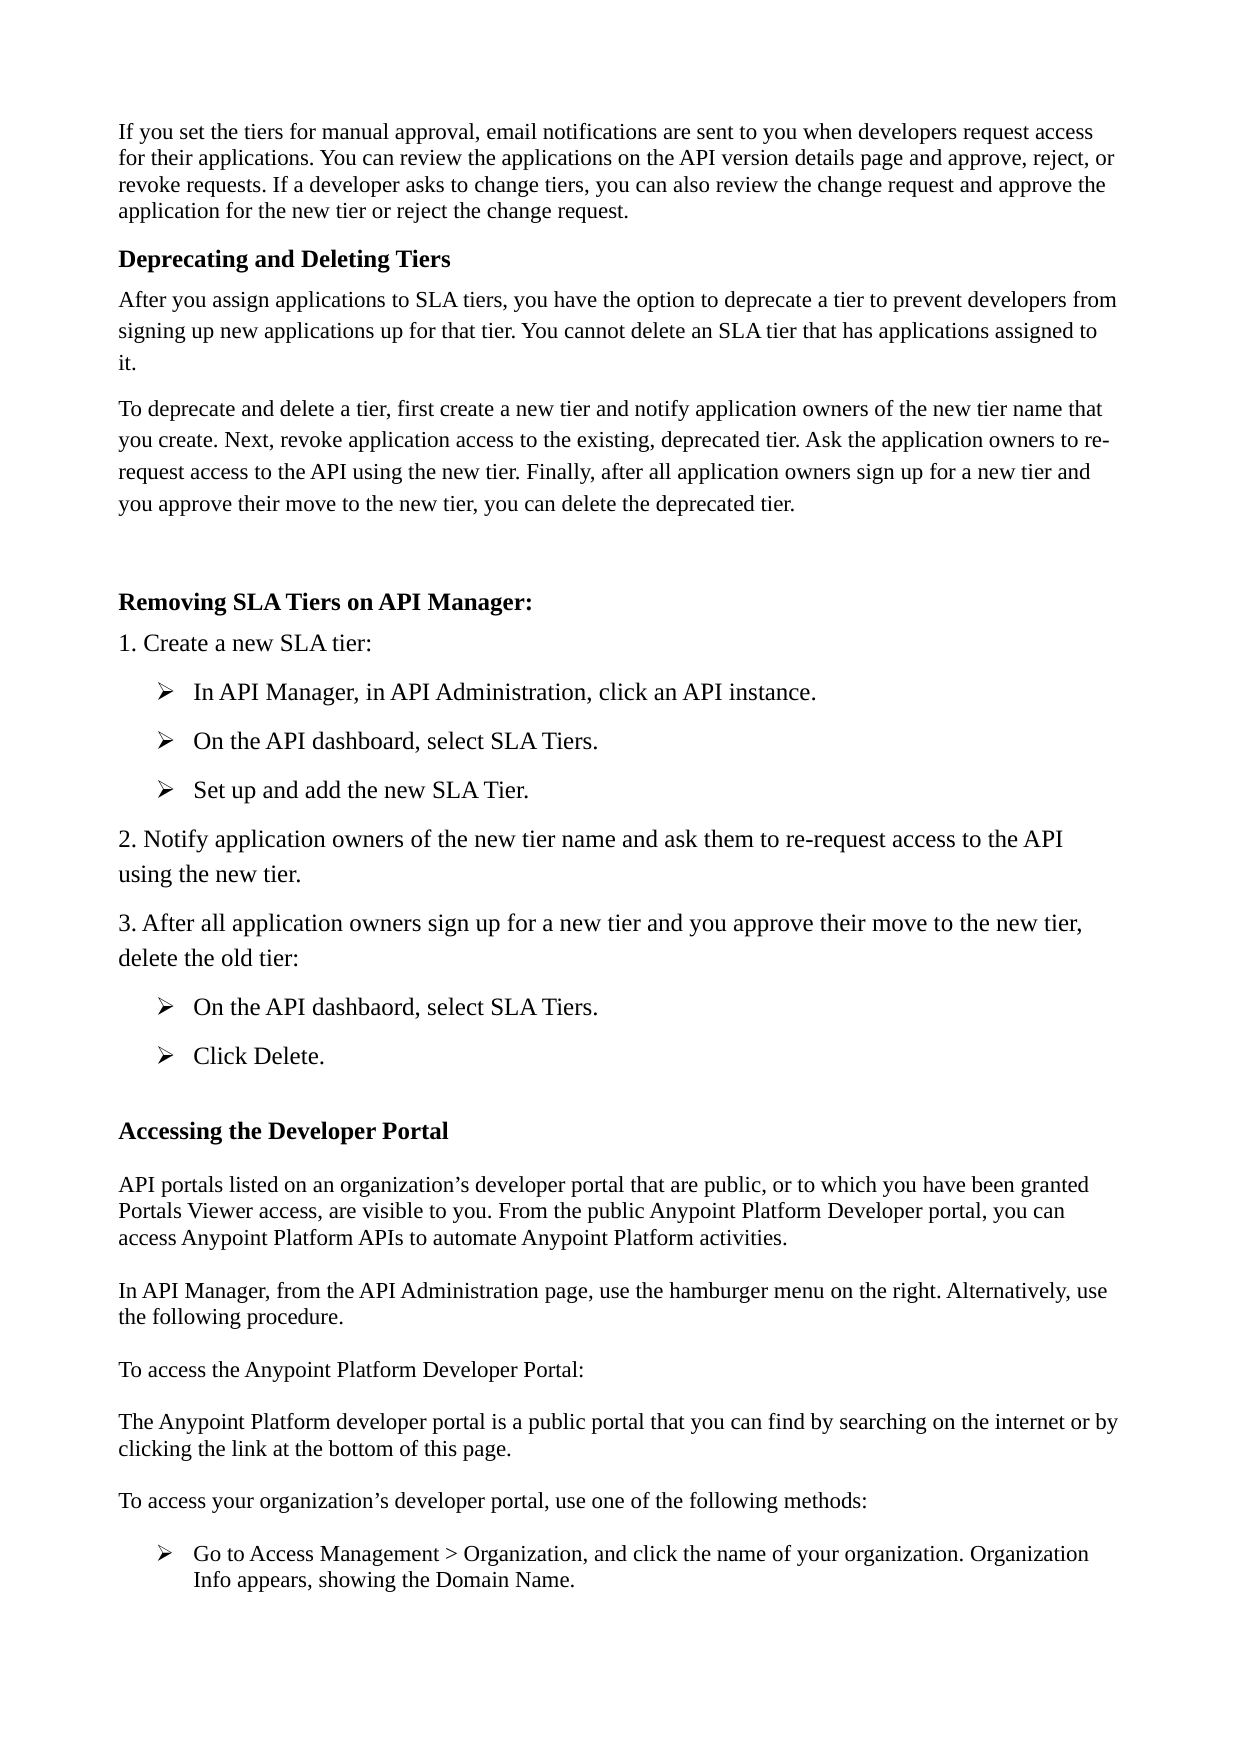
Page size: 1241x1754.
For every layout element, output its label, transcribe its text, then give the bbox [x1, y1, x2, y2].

subtitle Deprecating and Deleting Tiers [118, 244, 1122, 273]
text 3. After all application owners sign up for a new tier and you approve their move to the new tier, delete the old tier: [118, 908, 1122, 971]
text 2. Notify application owners of the new tier name and ask them to re-request access to the API using the new tier. [118, 824, 1122, 888]
list Set up and add the new SLA Tier. [156, 776, 1122, 804]
list On the API dashboard, select SLA Tiers. [156, 726, 1122, 755]
text To access your organization’s developer portal, use one of the following methods: [118, 1487, 1122, 1514]
list Go to Access Management > Organization, and click the name of your organization. Organization Info appears, showing the Domain Name. [156, 1540, 1122, 1593]
text After you assign applications to SLA tiers, you have the option to deprecate a tier to prevent developers from signing up new applications up for that tier. You cannot delete an SLA tier that has applications assigned to it. [118, 286, 1122, 375]
text API portals listed on an organization’s developer portal that are public, or to which you have been granted Portals Viewer access, are visible to you. From the public Anypoint Platform Developer portal, you can access Anypoint Platform APIs to automate Anypoint Platform activities. [118, 1171, 1122, 1250]
text Accessing the Developer Portal [118, 1116, 1122, 1145]
text The Anypoint Platform developer portal is a public portal that you can find by searching on the internet or by clicking the link at the bottom of this page. [118, 1408, 1122, 1461]
subtitle Removing SLA Tiers on API Manager: [118, 587, 1122, 616]
text If you set the tiers for manual approval, email notifications are sent to you when developers request access for their applications. You can review the applications on the API version details page and approve, reject, or revoke requests. If a developer asks to change tiers, you can also review the change request and approve the application for the new tier or reject the change request. [118, 118, 1122, 223]
text To deprecate and delete a tier, first create a new tier and notify application owners of the new tier name that you create. Next, revoke application access to the existing, deprecated tier. Ask the application owners to re-request access to the API using the new tier. Finally, after all application owners sign up for a new tier and you approve their move to the new tier, you can delete the deprecated tier. [118, 395, 1122, 516]
text To access the Anypoint Platform Developer Portal: [118, 1356, 1122, 1382]
text 1. Create a new SLA tier: [118, 628, 1122, 657]
list Click Delete. [156, 1041, 1122, 1069]
list On the API dashbaord, select SLA Tiers. [156, 992, 1122, 1020]
list In API Manager, in API Administration, click an API instance. [156, 677, 1122, 706]
text In API Manager, from the API Administration page, use the hamburger menu on the right. Alternatively, use the following procedure. [118, 1277, 1122, 1329]
